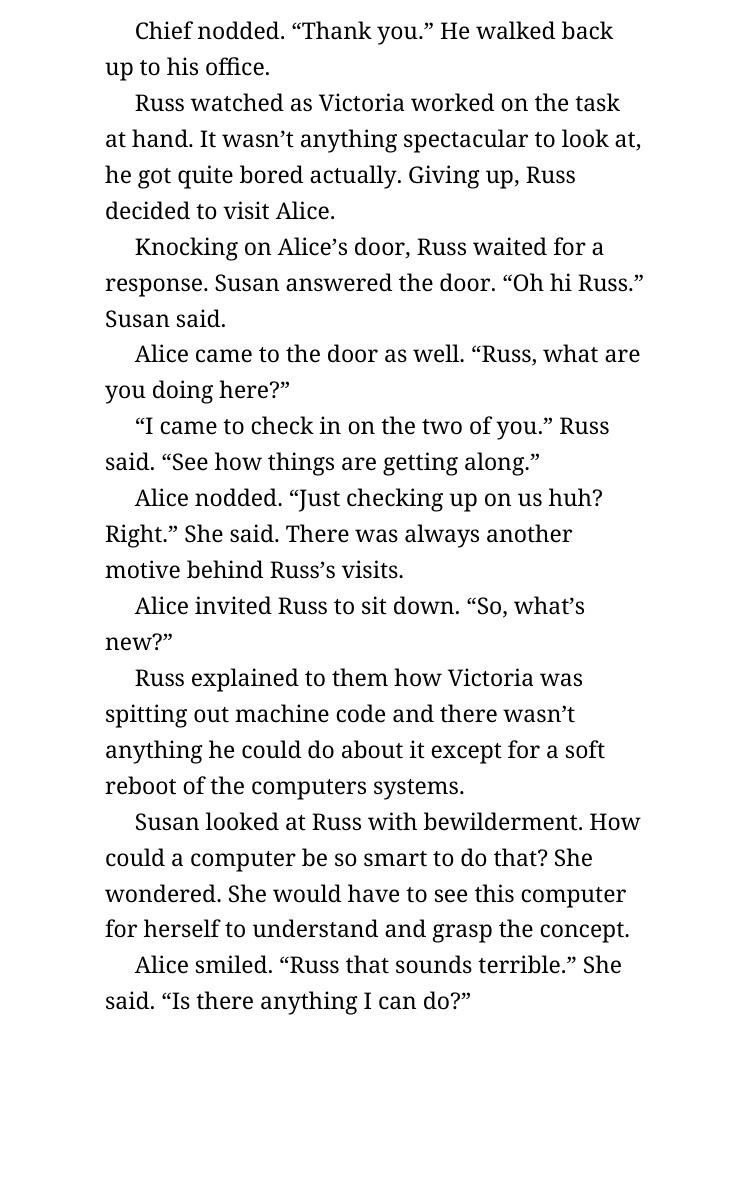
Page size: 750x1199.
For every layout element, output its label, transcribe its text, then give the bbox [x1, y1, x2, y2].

text Alice nodded. “Just checking up on us huh? Right.” She said. There was always another motive behind Russ’s visits. [105, 482, 645, 585]
text Chief nodded. “Thank you.” He walked back up to his office. [105, 15, 645, 82]
text Knocking on Alice’s door, Russ waited for a response. Susan answered the door. “Oh hi Russ.” Susan said. [105, 231, 645, 334]
text Russ explained to them how Victoria was spitting out machine code and there wasn’t anything he could do about it except for a soft reboot of the computers systems. [105, 662, 645, 801]
text Alice invited Russ to sit down. “So, what’s new?” [105, 590, 645, 657]
text Russ watched as Victoria worked on the task at hand. It wasn’t anything spectacular to look at, he got quite bored actually. Giving up, Russ decided to visit Alice. [105, 87, 645, 226]
text “I came to check in on the two of you.” Russ said. “See how things are getting along.” [105, 410, 645, 477]
text Alice smiled. “Russ that sounds terrible.” She said. “Is there anything I can do?” [105, 949, 645, 1017]
text Susan looked at Russ with bewilderment. How could a computer be so smart to do that? She wondered. She would have to see this computer for herself to understand and grasp the concept. [105, 806, 645, 945]
text Alice came to the door as well. “Russ, what are you doing here?” [105, 338, 645, 406]
